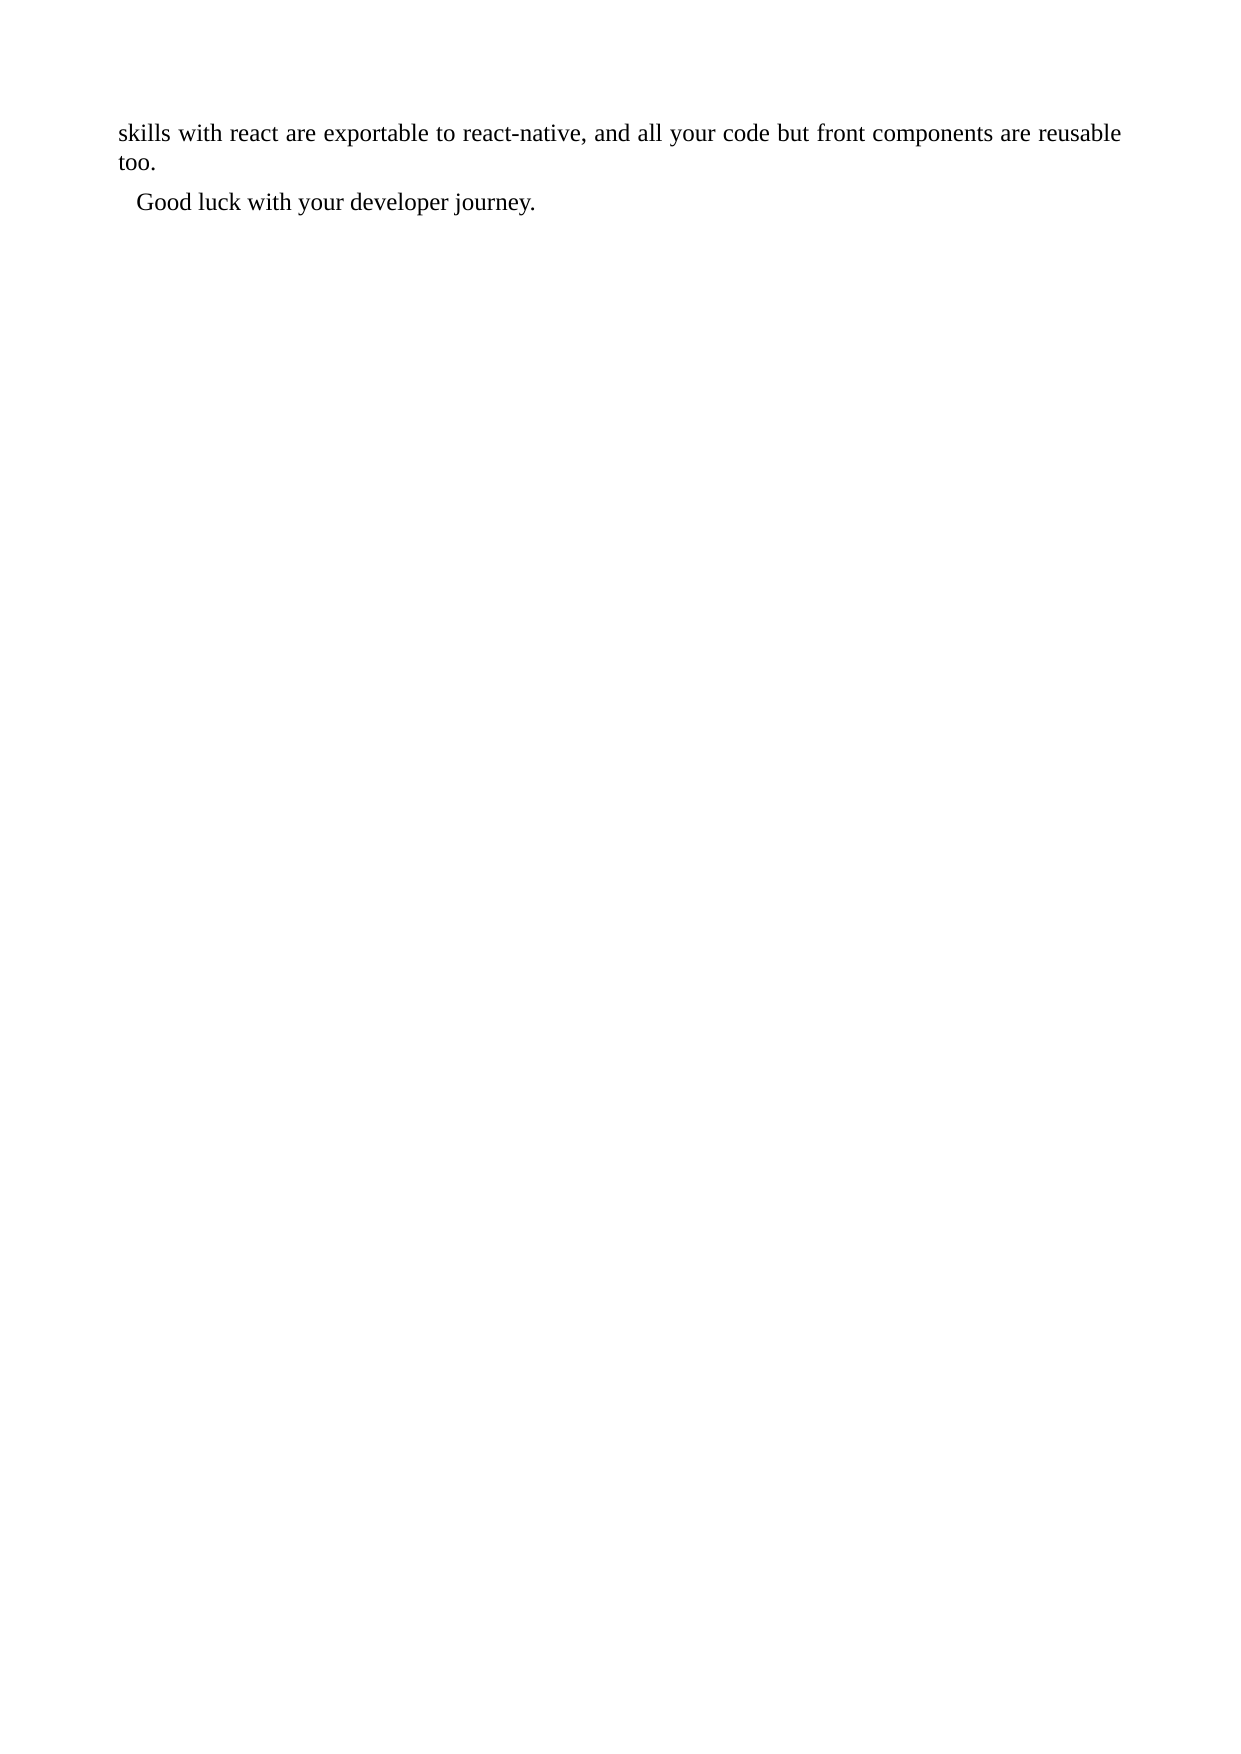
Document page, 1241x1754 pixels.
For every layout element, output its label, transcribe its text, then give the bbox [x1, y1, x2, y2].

text skills with react are exportable to react-native, and all your code but front components are reusable too. [118, 118, 1122, 176]
text Good luck with your developer journey. [118, 187, 1122, 216]
